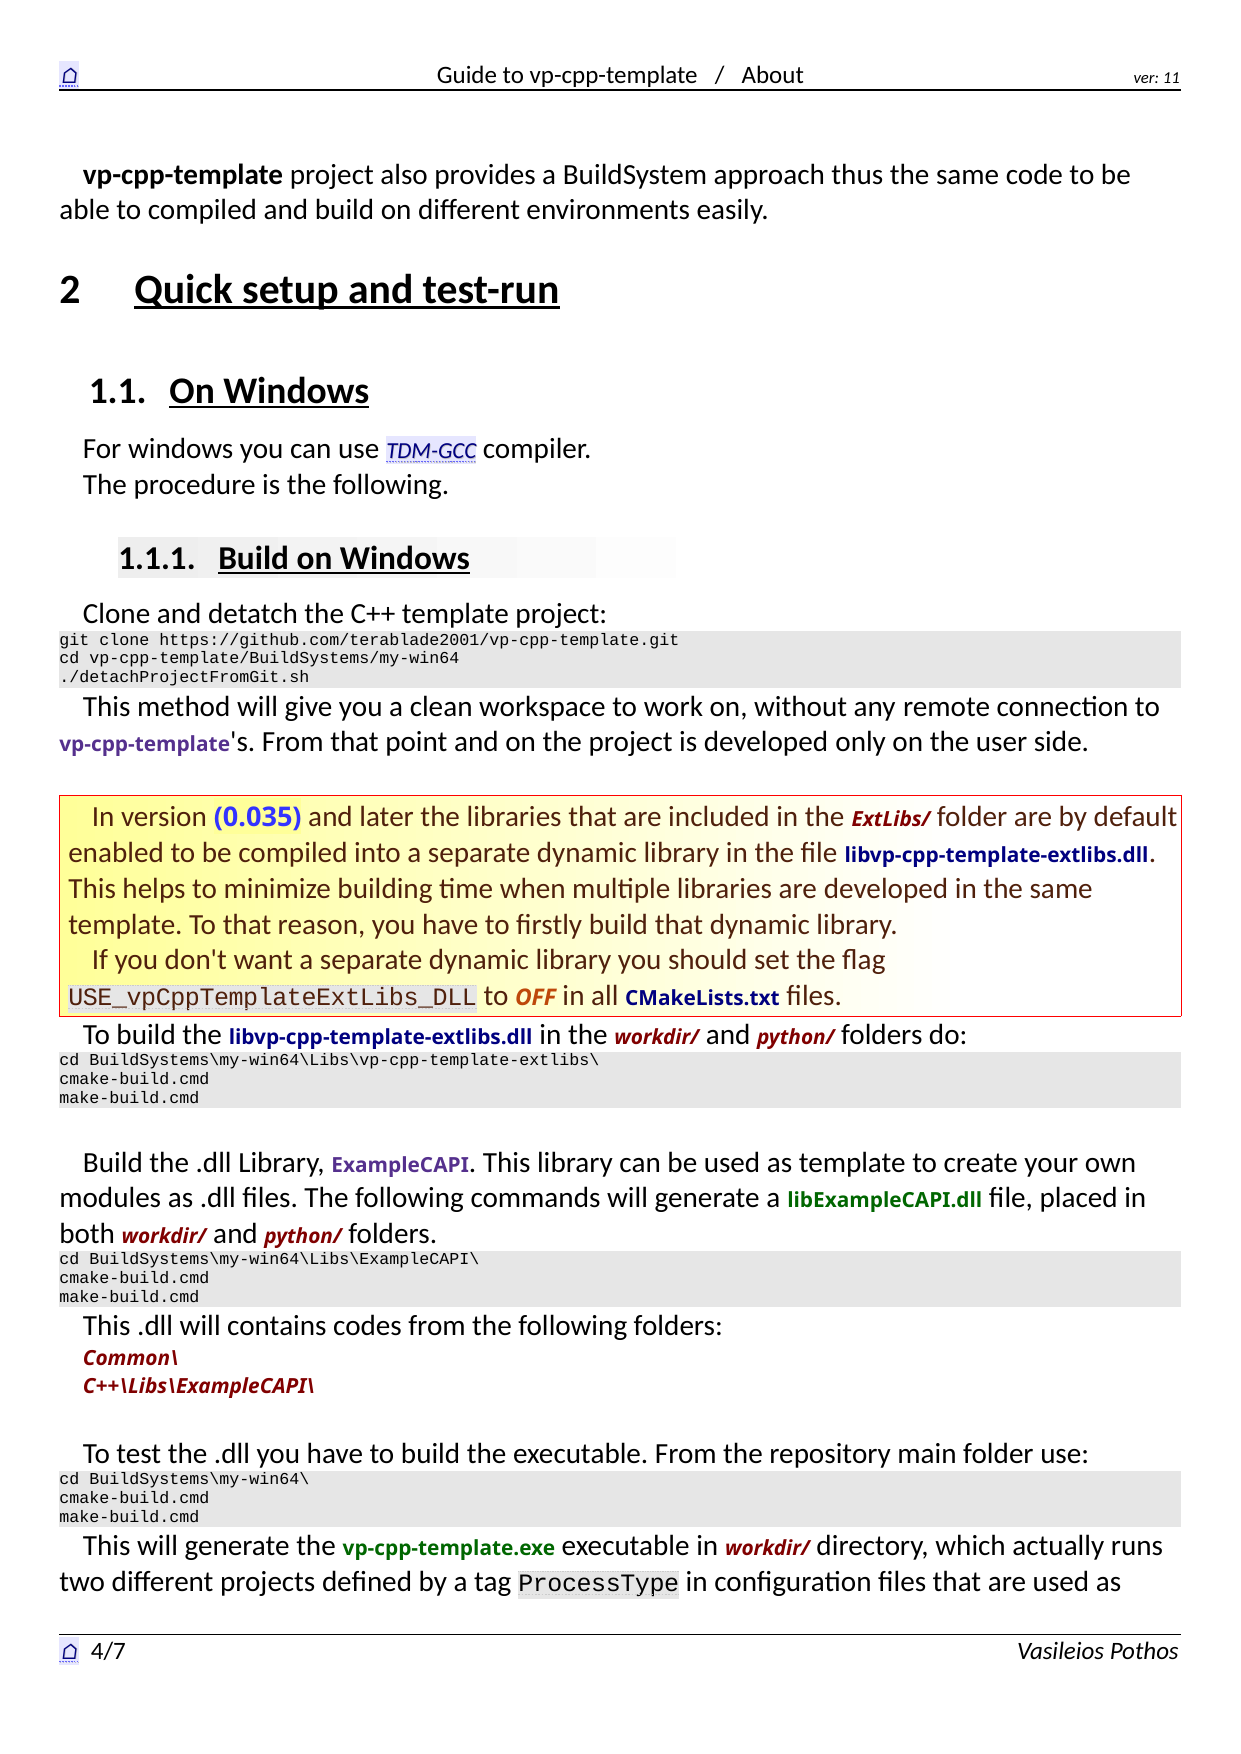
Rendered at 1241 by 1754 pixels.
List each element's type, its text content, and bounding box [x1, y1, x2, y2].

text In version (0.035) and later the libraries that are included in the ExtLibs/ folder are by default enabled to be compiled into a separate dynamic library in the file libvp-cpp-template-extlibs.dll. This helps to minimize building time when multiple libraries are developed in the same template. To that reason, you have to firstly build that dynamic library. [60, 796, 1181, 938]
text Common\ [59, 1343, 1181, 1371]
text make-build.cmd [59, 1509, 1181, 1527]
text Clone and detatch the C++ template project: [59, 596, 1181, 631]
text vp-cpp-template project also provides a BuildSystem approach thus the same code to be able to compiled and build on different environments easily. [59, 156, 1181, 227]
text git clone https://github.com/terablade2001/vp-cpp-template.git [59, 631, 1181, 650]
text The procedure is the following. [59, 466, 1181, 502]
text cd vp-cpp-template/BuildSystems/my-win64 [59, 650, 1181, 669]
text cmake-build.cmd [59, 1269, 1181, 1288]
text cmake-build.cmd [59, 1070, 1181, 1089]
text This will generate the vp-cpp-template.exe executable in workdir/ directory, which actually runs two different projects defined by a tag ProcessType in configuration files that are used as [59, 1527, 1181, 1599]
text This method will give you a clean workspace to work on, without any remote connection to vp-cpp-template's. From that point and on the project is developed only on the user side. [59, 688, 1181, 759]
text C++\Libs\ExampleCAPI\ [59, 1371, 1181, 1400]
text If you don't want a separate dynamic library you should set the flag USE_vpCppTemplateExtLibs_DLL to OFF in all CMakeLists.txt files. [60, 938, 1181, 1016]
subtitle Quick setup and test-run [59, 263, 1181, 313]
subtitle Build on Windows [118, 537, 1181, 578]
text cd BuildSystems\my-win64\Libs\vp-cpp-template-extlibs\ [59, 1052, 1181, 1070]
text make-build.cmd [59, 1288, 1181, 1307]
text ./detachProjectFromGit.sh [59, 669, 1181, 688]
text cmake-build.cmd [59, 1490, 1181, 1509]
subtitle On Windows [88, 367, 1181, 413]
text Build the .dll Library, ExampleCAPI. This library can be used as template to create your own modules as .dll files. The following commands will generate a libExampleCAPI.dll file, placed in both workdir/ and python/ folders. [59, 1144, 1181, 1251]
text This .dll will contains codes from the following folders: [59, 1307, 1181, 1343]
text To build the libvp-cpp-template-extlibs.dll in the workdir/ and python/ folders do: [59, 1017, 1181, 1052]
text To test the .dll you have to build the executable. From the repository main folder use: [59, 1435, 1181, 1471]
text cd BuildSystems\my-win64\Libs\ExampleCAPI\ [59, 1251, 1181, 1269]
text cd BuildSystems\my-win64\ [59, 1471, 1181, 1490]
text For windows you can use TDM-GCC compiler. [59, 430, 1181, 466]
text make-build.cmd [59, 1089, 1181, 1108]
